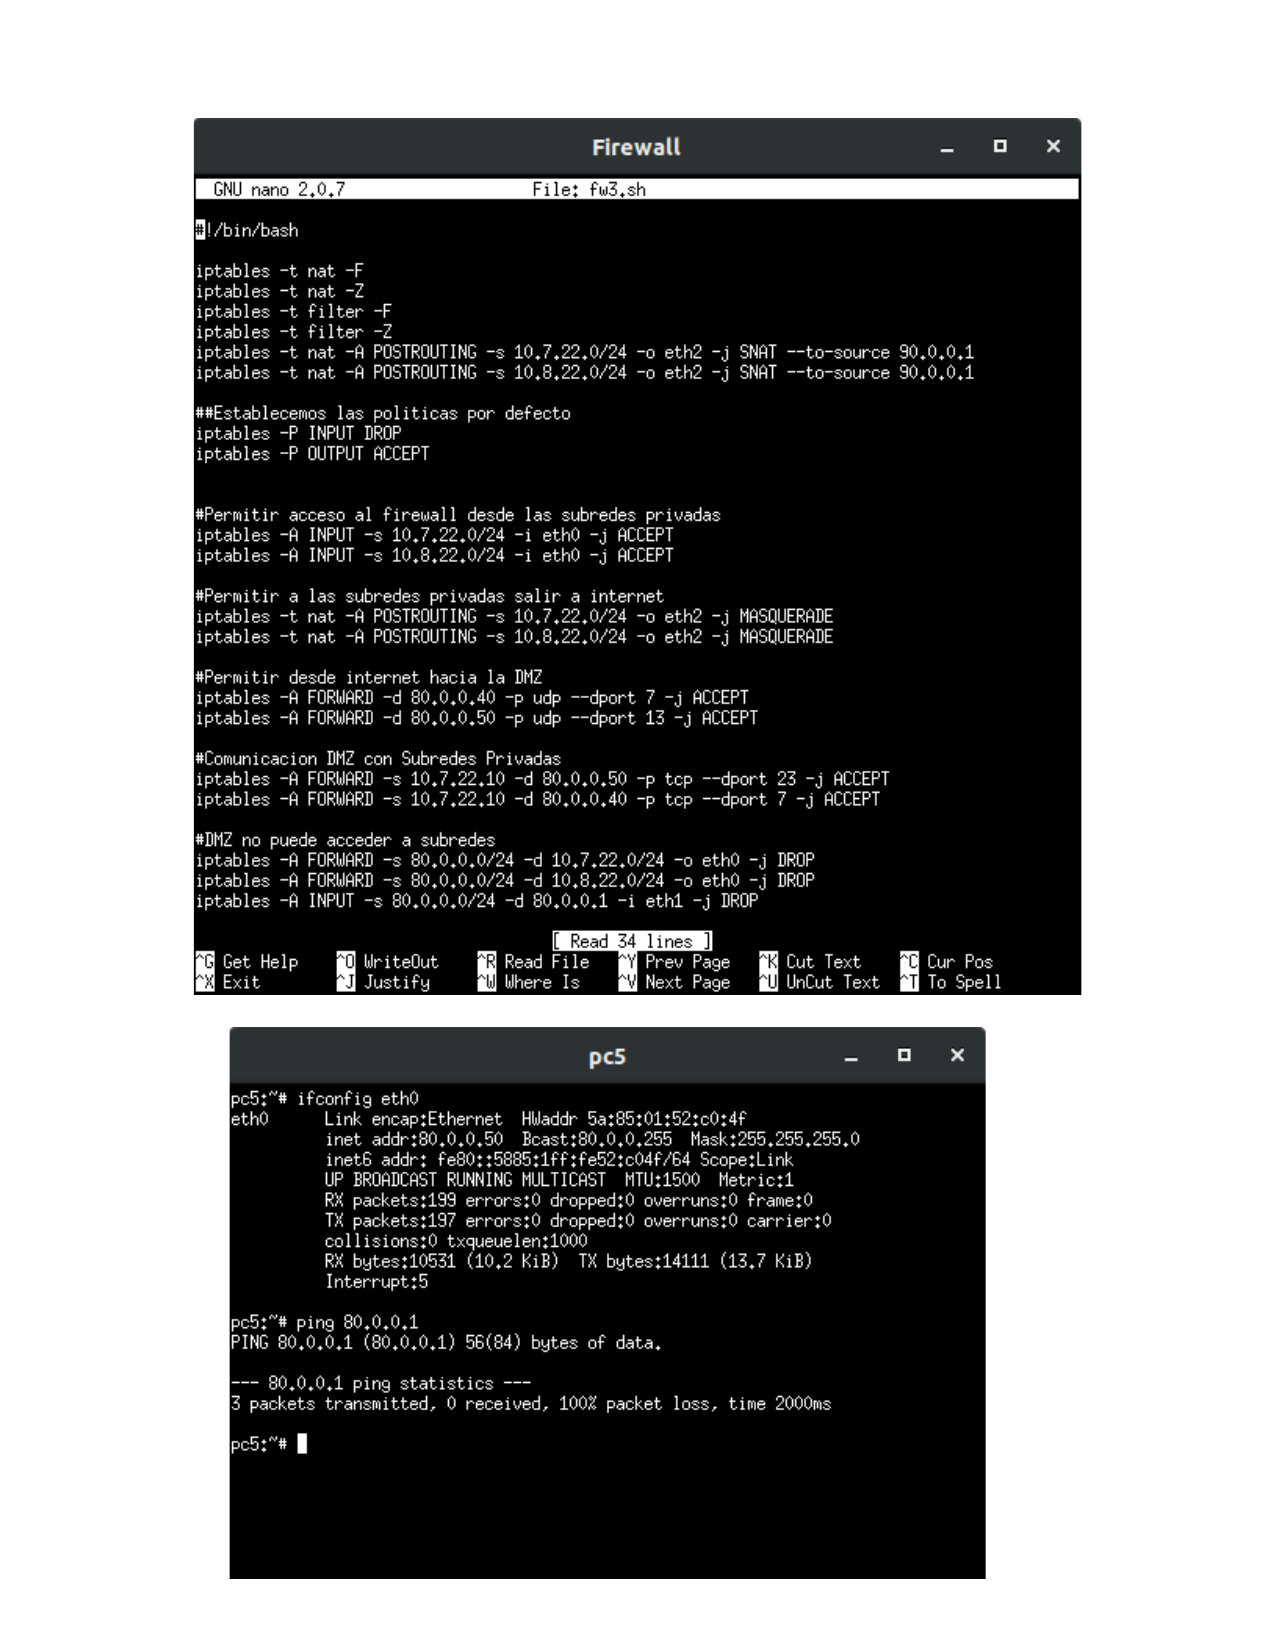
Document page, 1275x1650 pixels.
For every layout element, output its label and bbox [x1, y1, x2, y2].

picture [229, 1027, 986, 1579]
picture [193, 118, 1082, 995]
